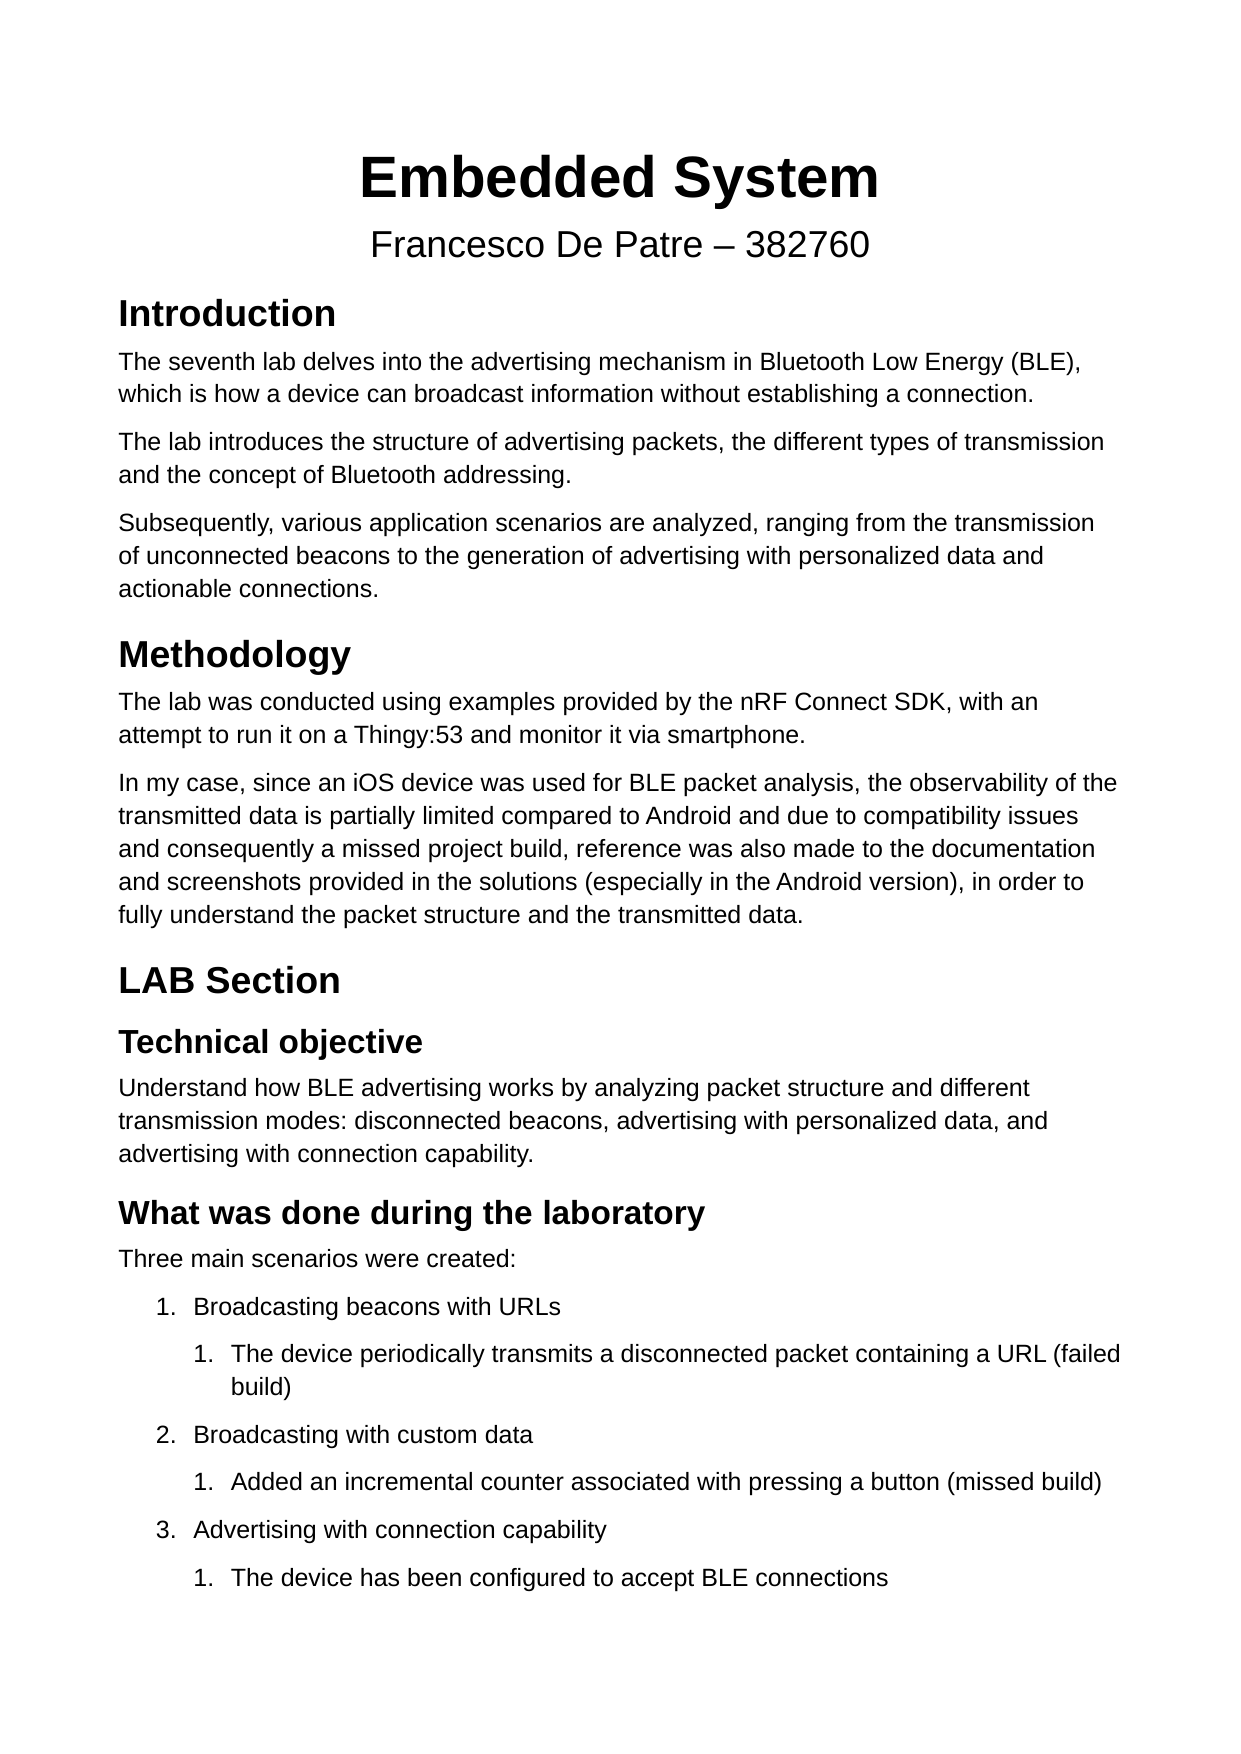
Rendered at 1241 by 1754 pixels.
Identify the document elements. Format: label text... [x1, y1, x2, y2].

subtitle LAB Section [118, 958, 1122, 1001]
subtitle What was done during the laboratory [118, 1193, 1122, 1231]
text In my case, since an iOS device was used for BLE packet analysis, the observability of the transmitted data is partially limited compared to Android and due to compatibility issues and consequently a missed project build, reference was also made to the documentation and screenshots provided in the solutions (especially in the Android version), in order to fully understand the packet structure and the transmitted data. [118, 768, 1122, 929]
subtitle Methodology [118, 632, 1122, 675]
list The device periodically transmits a disconnected packet containing a URL (failed build) [193, 1339, 1122, 1401]
list The device has been configured to accept BLE connections [193, 1562, 1122, 1591]
text Three main scenarios were created: [118, 1244, 1122, 1273]
text The lab was conducted using examples provided by the nRF Connect SDK, with an attempt to run it on a Thingy:53 and monitor it via smartphone. [118, 687, 1122, 749]
subtitle Technical objective [118, 1022, 1122, 1061]
text The seventh lab delves into the advertising mechanism in Bluetooth Low Energy (BLE), which is how a device can broadcast information without establishing a connection. [118, 346, 1122, 408]
list Added an incremental counter associated with pressing a button (missed build) [193, 1467, 1122, 1496]
text Understand how BLE advertising works by analyzing packet structure and different transmission modes: disconnected beacons, advertising with personalized data, and advertising with connection capability. [118, 1073, 1122, 1168]
subtitle Introduction [118, 291, 1122, 334]
list Broadcasting with custom data [156, 1420, 1122, 1448]
text Subsequently, various application scenarios are analyzed, ranging from the transmission of unconnected beacons to the generation of advertising with personalized data and actionable connections. [118, 508, 1122, 602]
title Embedded System [118, 143, 1122, 210]
subtitle Francesco De Patre – 382760 [118, 223, 1122, 266]
text The lab introduces the structure of advertising packets, the different types of transmission and the concept of Bluetooth addressing. [118, 427, 1122, 489]
list Broadcasting beacons with URLs [156, 1291, 1122, 1320]
list Advertising with connection capability [156, 1515, 1122, 1544]
